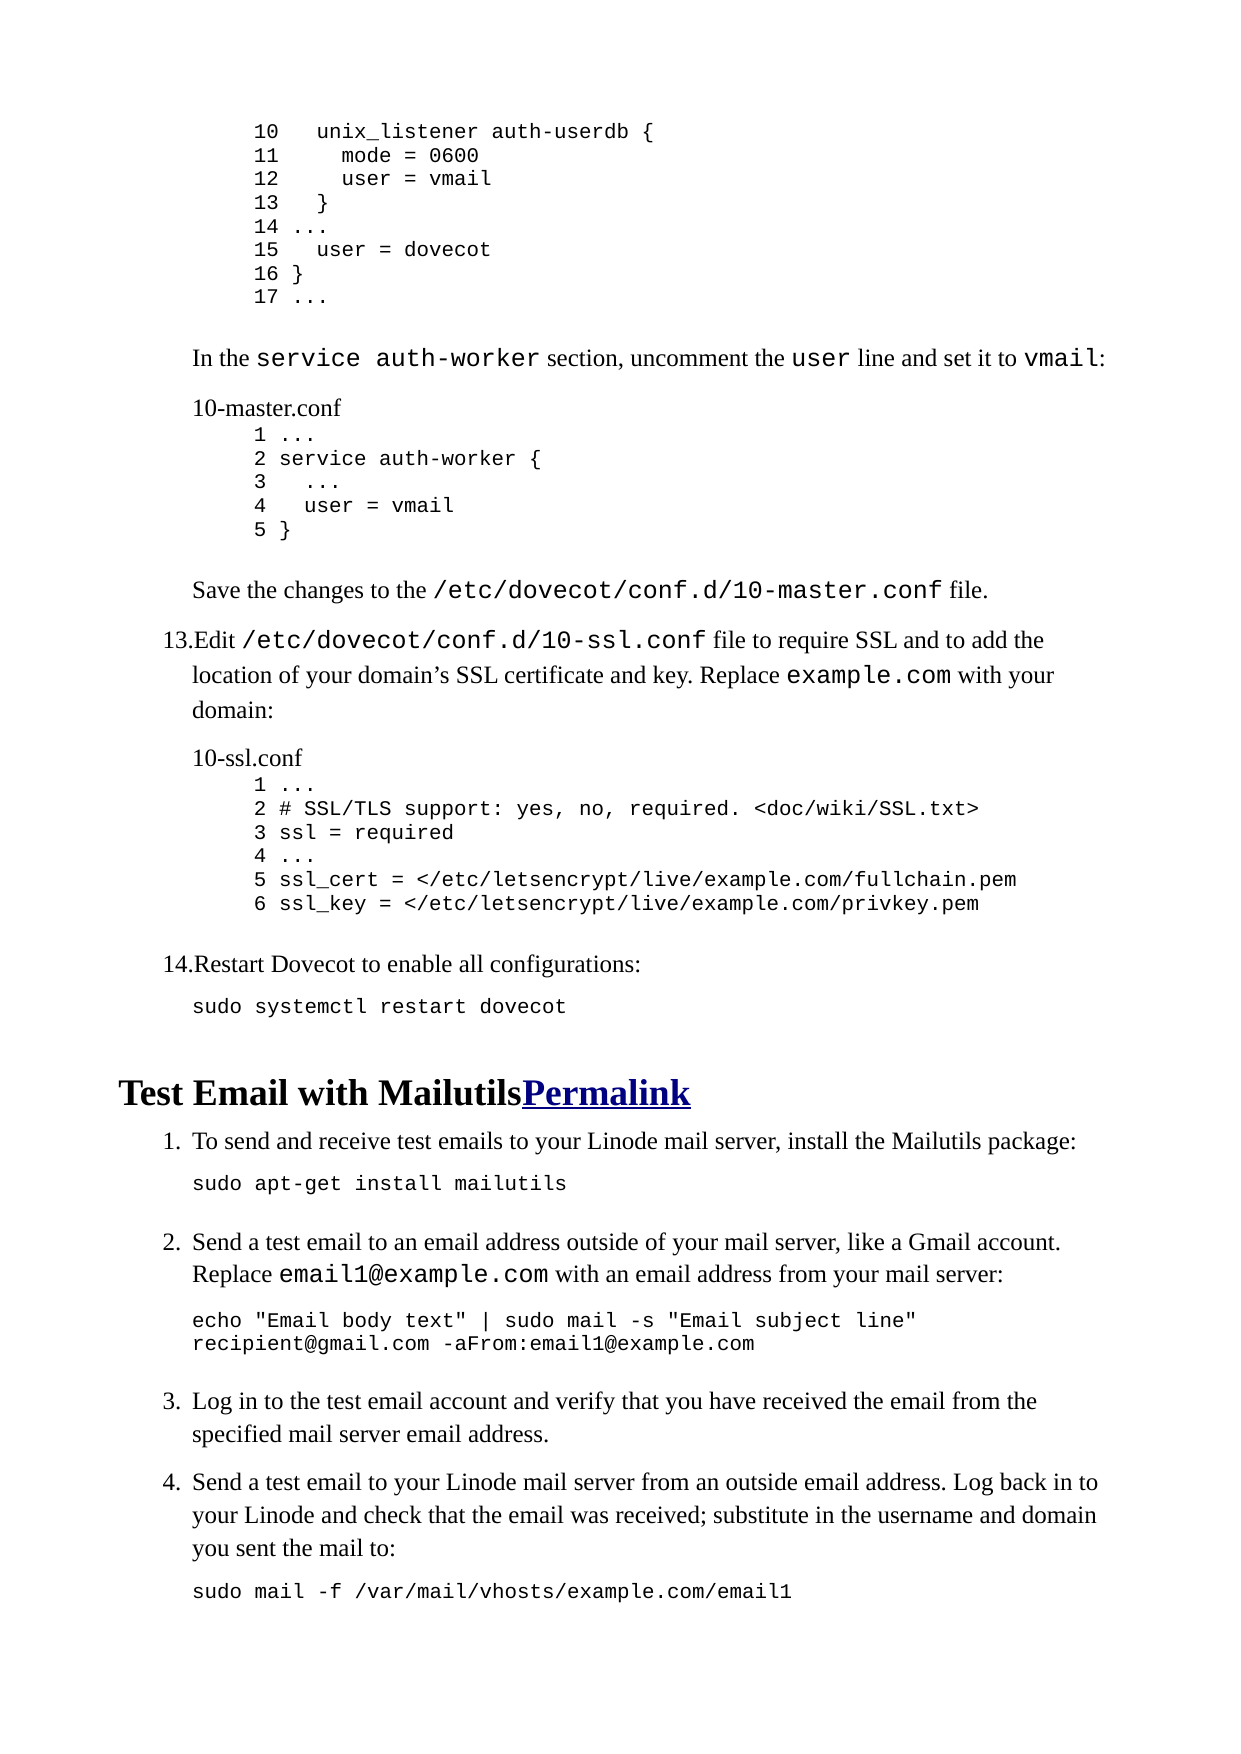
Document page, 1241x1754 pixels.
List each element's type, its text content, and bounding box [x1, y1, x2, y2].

table_header 1 2 3 4 5 [251, 421, 276, 575]
list Edit /etc/dovecot/conf.d/10-ssl.conf file to require SSL and to add the location of your domain’s SSL certificate and key. Replace example.com with your domain: [162, 625, 1122, 724]
list Send a test email to your Linode mail server from an outside email address. Log back in to your Linode and check that the email was received; substitute in the username and domain you sent the mail to: [162, 1467, 1122, 1562]
list Restart Dovecot to enable all configurations: [162, 949, 1122, 977]
table_header unix_listener auth-userdb { mode = 0600 user = vmail } ... user = dovecot } ... [289, 118, 917, 343]
table_header ... # SSL/TLS support: yes, no, required. <doc/wiki/SSL.txt> ssl = required ... ssl_cert = </etc/letsencrypt/live/example.com/fullchain.pem ssl_key = </etc/letsencrypt/live/example.com/privkey.pem [276, 771, 1029, 949]
list Send a test email to an email address outside of your mail server, like a Gmail account. Replace email1@example.com with an email address from your mail server: [162, 1227, 1122, 1290]
list In the service auth-worker section, uncomment the user line and set it to vmail: [162, 343, 1122, 373]
subtitle 10-master.conf [162, 393, 1122, 421]
subtitle Test Email with MailutilsPermalink [118, 1070, 1122, 1113]
list sudo apt-get install mailutils [162, 1173, 1122, 1197]
list Log in to the test email account and verify that you have received the email from the specified mail server email address. [162, 1386, 1122, 1448]
table_header 1 2 3 4 5 6 [251, 771, 276, 949]
table_header 10 11 12 13 14 15 16 17 [251, 118, 288, 343]
list Save the changes to the /etc/dovecot/conf.d/10-master.conf file. [162, 575, 1122, 606]
subtitle 10-ssl.conf [162, 743, 1122, 771]
list To send and receive test emails to your Linode mail server, install the Mailutils package: [162, 1126, 1122, 1154]
table_header ... service auth-worker { ... user = vmail } [276, 421, 554, 575]
list sudo mail -f /var/mail/vhosts/example.com/email1 [162, 1581, 1122, 1604]
list sudo systemctl restart dovecot [162, 996, 1122, 1020]
list echo "Email body text" | sudo mail -s "Email subject line" recipient@gmail.com -aFrom:email1@example.com [162, 1309, 1122, 1357]
